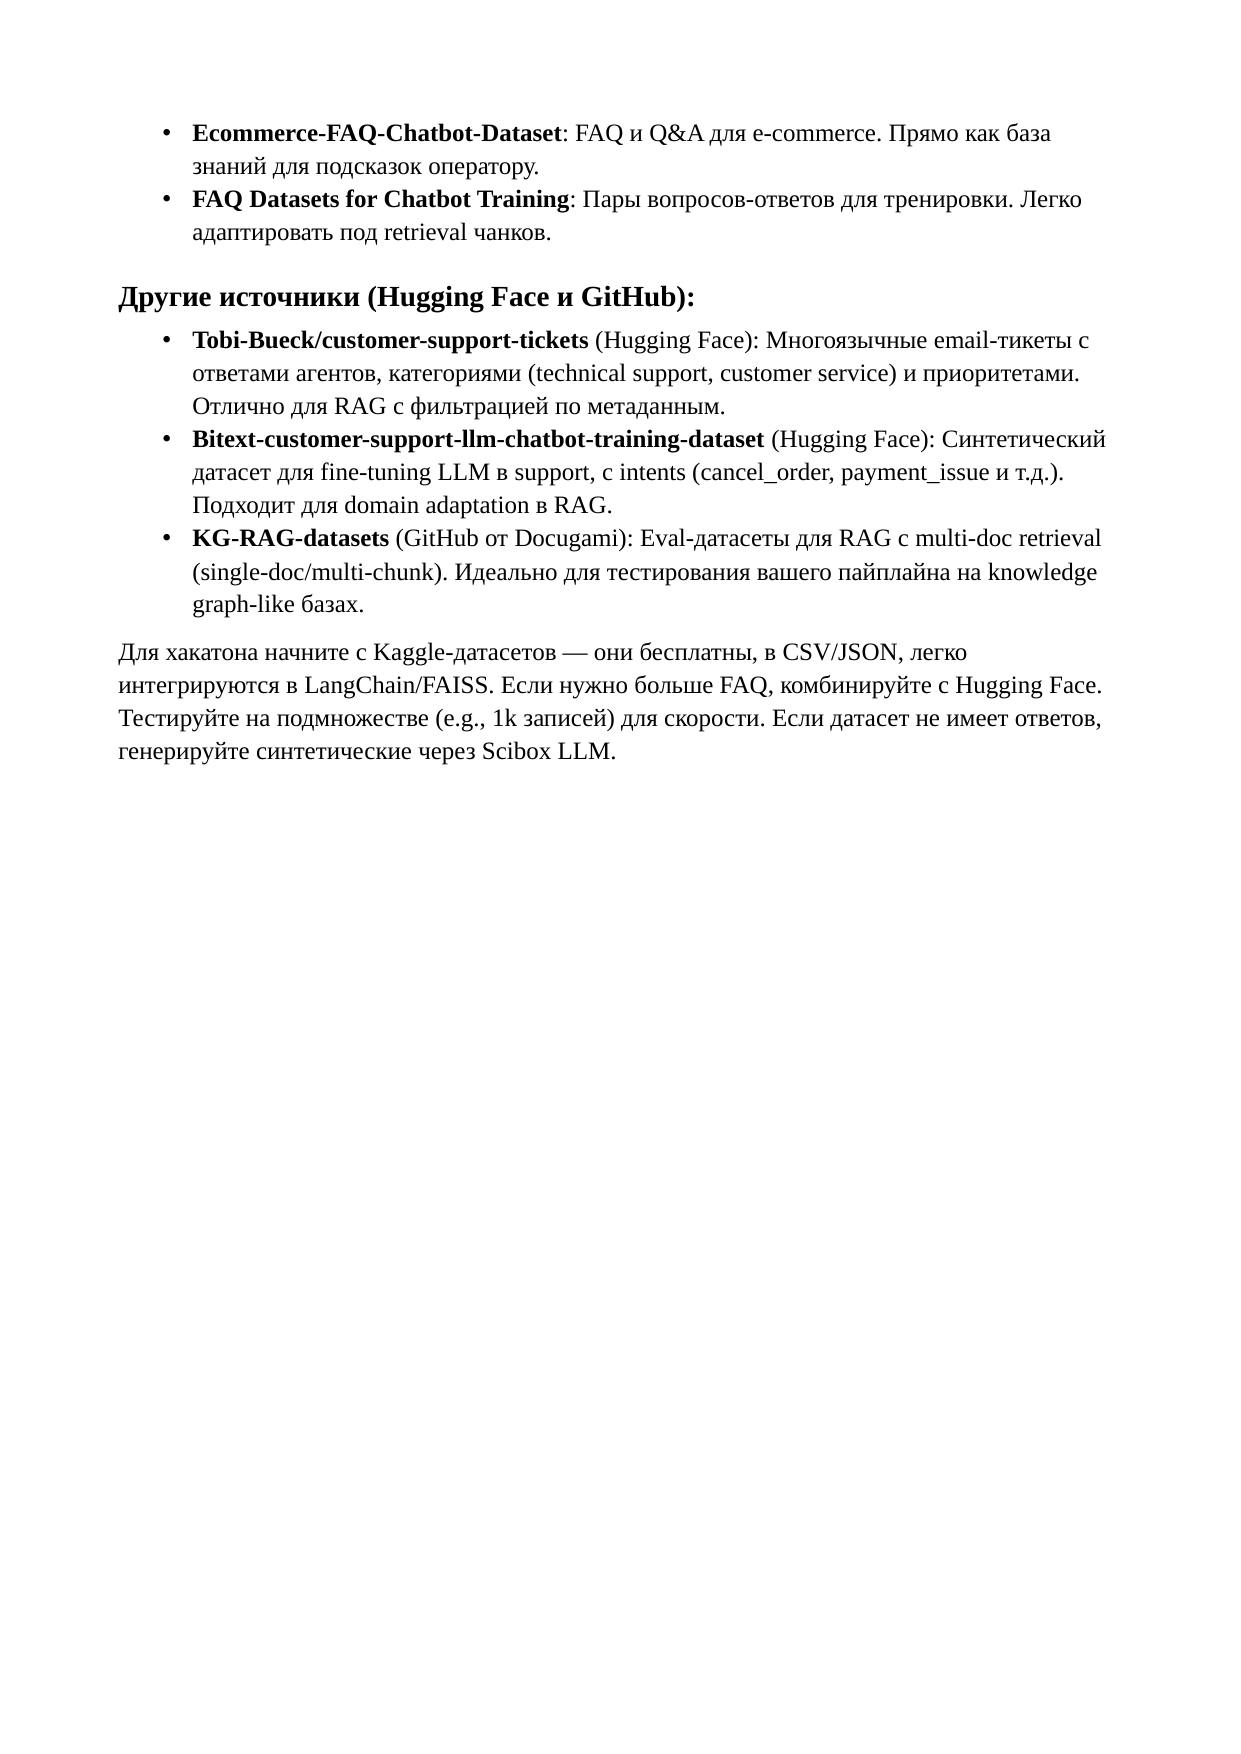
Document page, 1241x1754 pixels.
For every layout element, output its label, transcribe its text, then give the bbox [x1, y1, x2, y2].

list FAQ Datasets for Chatbot Training: Пары вопросов-ответов для тренировки. Легко адаптировать под retrieval чанков. [162, 184, 1122, 246]
list Ecommerce-FAQ-Chatbot-Dataset: FAQ и Q&A для e-commerce. Прямо как база знаний для подсказок оператору. [162, 118, 1122, 180]
list Tobi-Bueck/customer-support-tickets (Hugging Face): Многоязычные email-тикеты с ответами агентов, категориями (technical support, customer service) и приоритетами. Отлично для RAG с фильтрацией по метаданным. [162, 325, 1122, 420]
subtitle Другие источники (Hugging Face и GitHub): [118, 279, 1122, 313]
list Bitext-customer-support-llm-chatbot-training-dataset (Hugging Face): Синтетический датасет для fine-tuning LLM в support, с intents (cancel_order, payment_issue и т.д.). Подходит для domain adaptation в RAG. [162, 424, 1122, 519]
text Для хакатона начните с Kaggle-датасетов — они бесплатны, в CSV/JSON, легко интегрируются в LangChain/FAISS. Если нужно больше FAQ, комбинируйте с Hugging Face. Тестируйте на подмножестве (e.g., 1k записей) для скорости. Если датасет не имеет ответов, генерируйте синтетические через Scibox LLM. [118, 637, 1122, 765]
list KG-RAG-datasets (GitHub от Docugami): Eval-датасеты для RAG с multi-doc retrieval (single-doc/multi-chunk). Идеально для тестирования вашего пайплайна на knowledge graph-like базах. [162, 523, 1122, 618]
